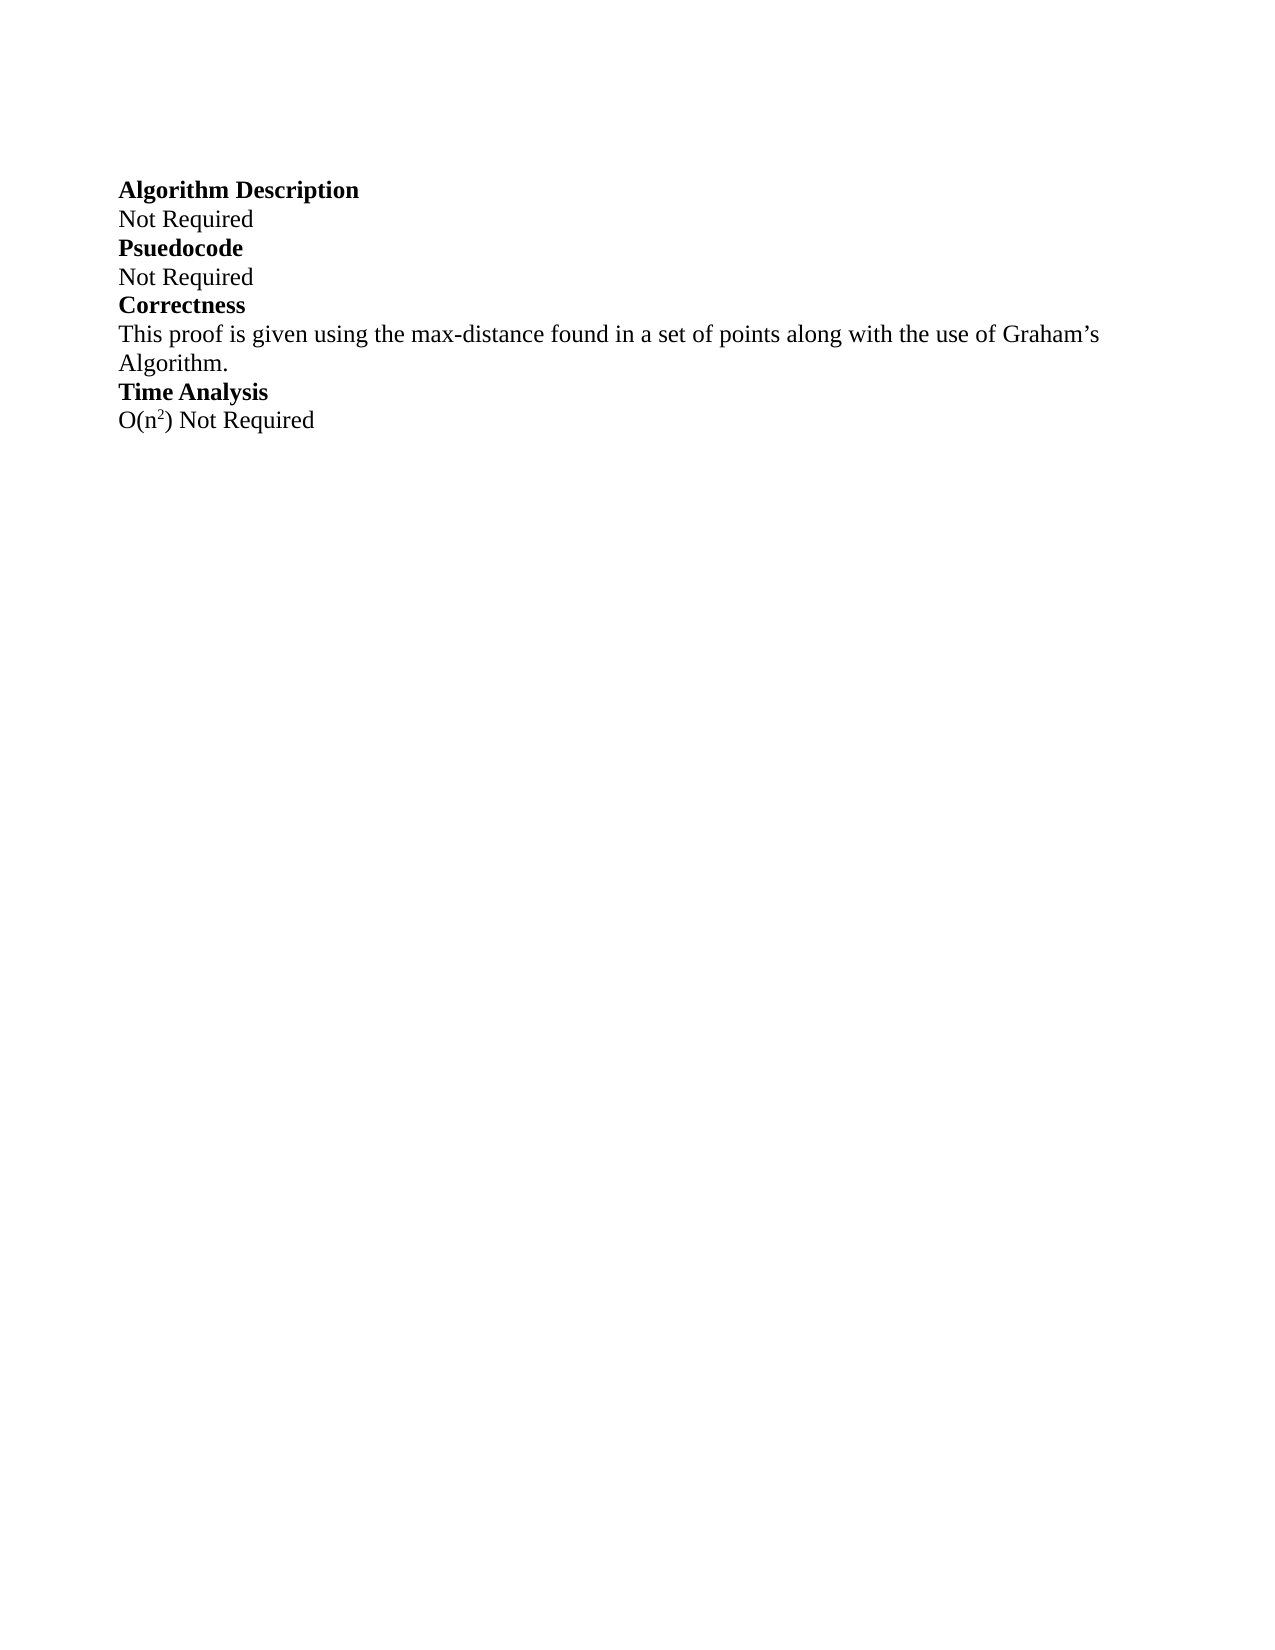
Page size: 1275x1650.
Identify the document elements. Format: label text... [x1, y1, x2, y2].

text O(n2) Not Required [118, 406, 1157, 434]
text This proof is given using the max-distance found in a set of points along with the use of Graham’s Algorithm. [118, 319, 1157, 377]
text Not Required [118, 204, 1157, 233]
text Algorithm Description [118, 176, 1157, 204]
text Correctness [118, 291, 1157, 319]
text Not Required [118, 262, 1157, 291]
text Time Analysis [118, 377, 1157, 406]
text Psuedocode [118, 233, 1157, 262]
